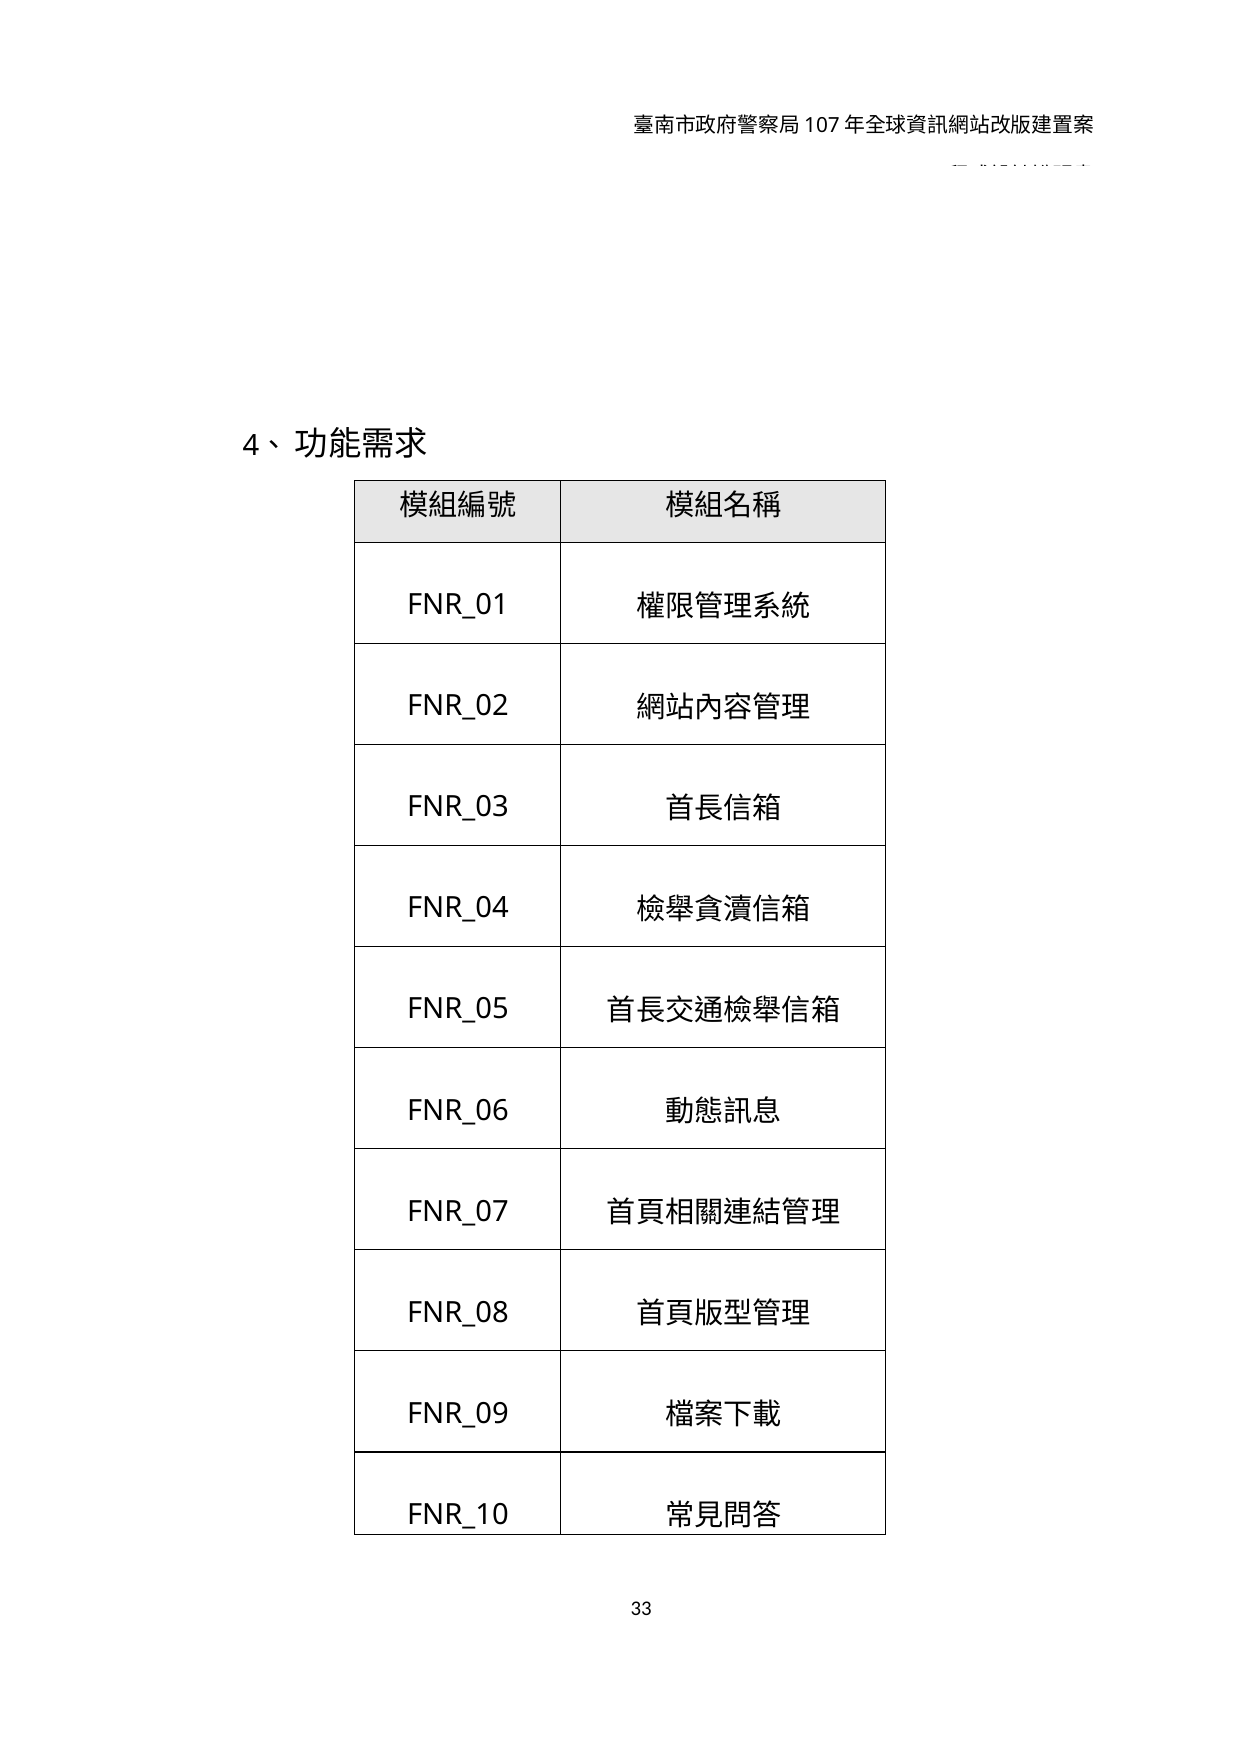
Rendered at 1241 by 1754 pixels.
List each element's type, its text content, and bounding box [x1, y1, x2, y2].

table_cell FNR_10 [355, 1453, 560, 1534]
table_cell FNR_05 [355, 947, 560, 1047]
table_cell 首頁版型管理 [561, 1250, 885, 1350]
table_cell FNR_01 [355, 543, 560, 643]
table_header 模組編號 [355, 481, 560, 542]
table_cell FNR_07 [355, 1149, 560, 1249]
table_cell FNR_02 [355, 644, 560, 744]
table_cell FNR_06 [355, 1048, 560, 1148]
table_cell FNR_08 [355, 1250, 560, 1350]
table_cell FNR_04 [355, 846, 560, 946]
table_cell 首頁相關連結管理 [561, 1149, 885, 1249]
table_cell 權限管理系統 [561, 543, 885, 643]
table_cell 檢舉貪瀆信箱 [561, 846, 885, 946]
table_cell 首長信箱 [561, 745, 885, 845]
subtitle 功能需求 [242, 399, 1063, 461]
table_cell FNR_03 [355, 745, 560, 845]
table_cell 動態訊息 [561, 1048, 885, 1148]
table_cell FNR_09 [355, 1351, 560, 1451]
table_cell 首長交通檢舉信箱 [561, 947, 885, 1047]
table_cell 檔案下載 [561, 1351, 885, 1451]
table_cell 網站內容管理 [561, 644, 885, 744]
table_header 模組名稱 [561, 481, 885, 542]
table_cell 常見問答 [561, 1453, 885, 1534]
